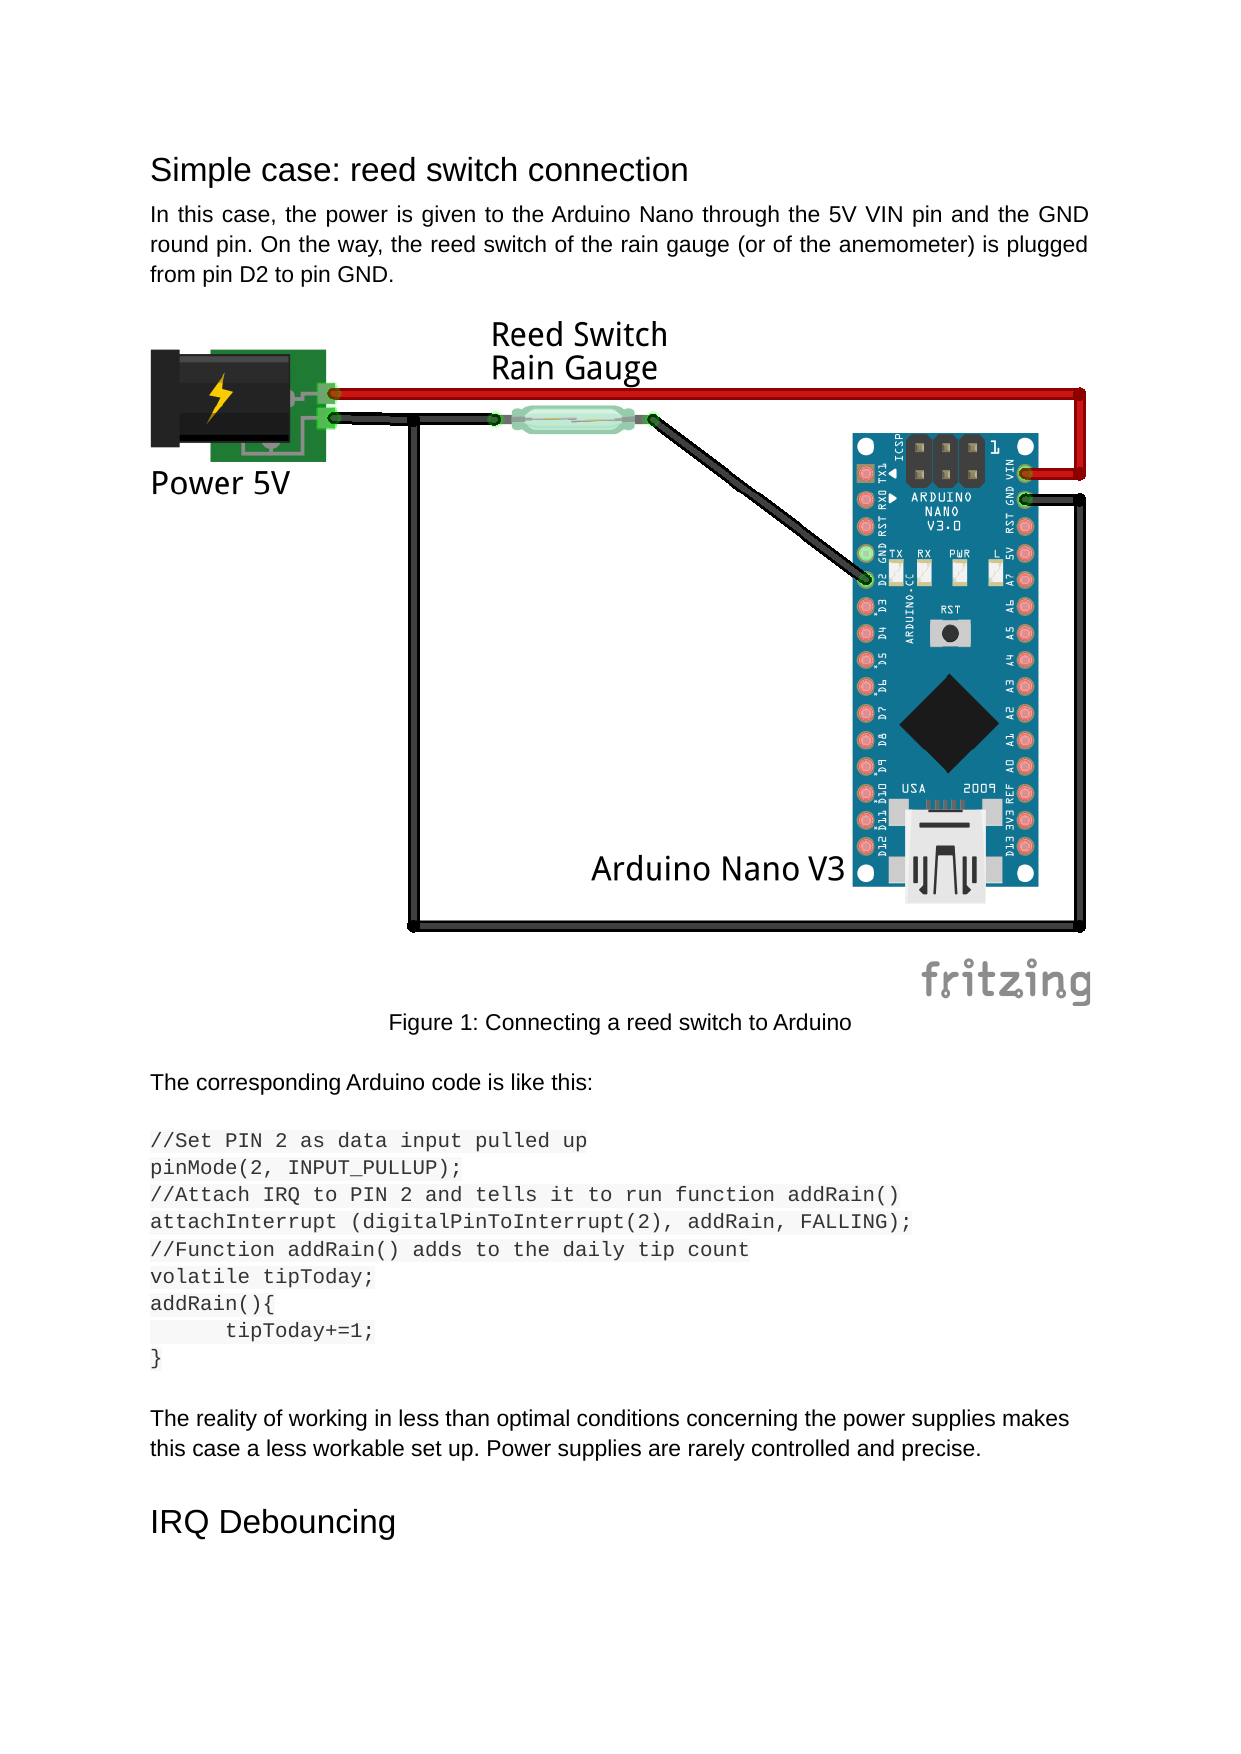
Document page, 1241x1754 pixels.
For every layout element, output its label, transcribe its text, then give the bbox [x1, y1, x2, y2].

text The reality of working in less than optimal conditions concerning the power supplies makes this case a less workable set up. Power supplies are rarely controlled and precise. [150, 1405, 1090, 1461]
text volatile tipToday; [150, 1266, 1090, 1289]
text //Attach IRQ to PIN 2 and tells it to run function addRain() attachInterrupt (digitalPinToInterrupt(2), addRain, FALLING); [150, 1184, 1090, 1235]
text //Set PIN 2 as data input pulled up [150, 1130, 1090, 1153]
text } [150, 1347, 1090, 1371]
text pinMode(2, INPUT_PULLUP); [150, 1157, 1090, 1181]
text addRain(){ [150, 1293, 1090, 1317]
text In this case, the power is given to the Arduino Nano through the 5V VIN pin and the GND round pin. On the way, the reed switch of the rain gauge (or of the anemometer) is plugged from pin D2 to pin GND. [150, 201, 1090, 288]
text Figure 1: Connecting a reed switch to Arduino [150, 1009, 1090, 1035]
text The corresponding Arduino code is like this: [150, 1069, 1090, 1096]
text //Function addRain() adds to the daily tip count [150, 1238, 1090, 1262]
picture [150, 321, 1091, 1006]
subtitle Simple case: reed switch connection [150, 150, 1090, 188]
subtitle IRQ Debouncing [150, 1503, 1090, 1541]
text tipToday+=1; [150, 1320, 1090, 1344]
